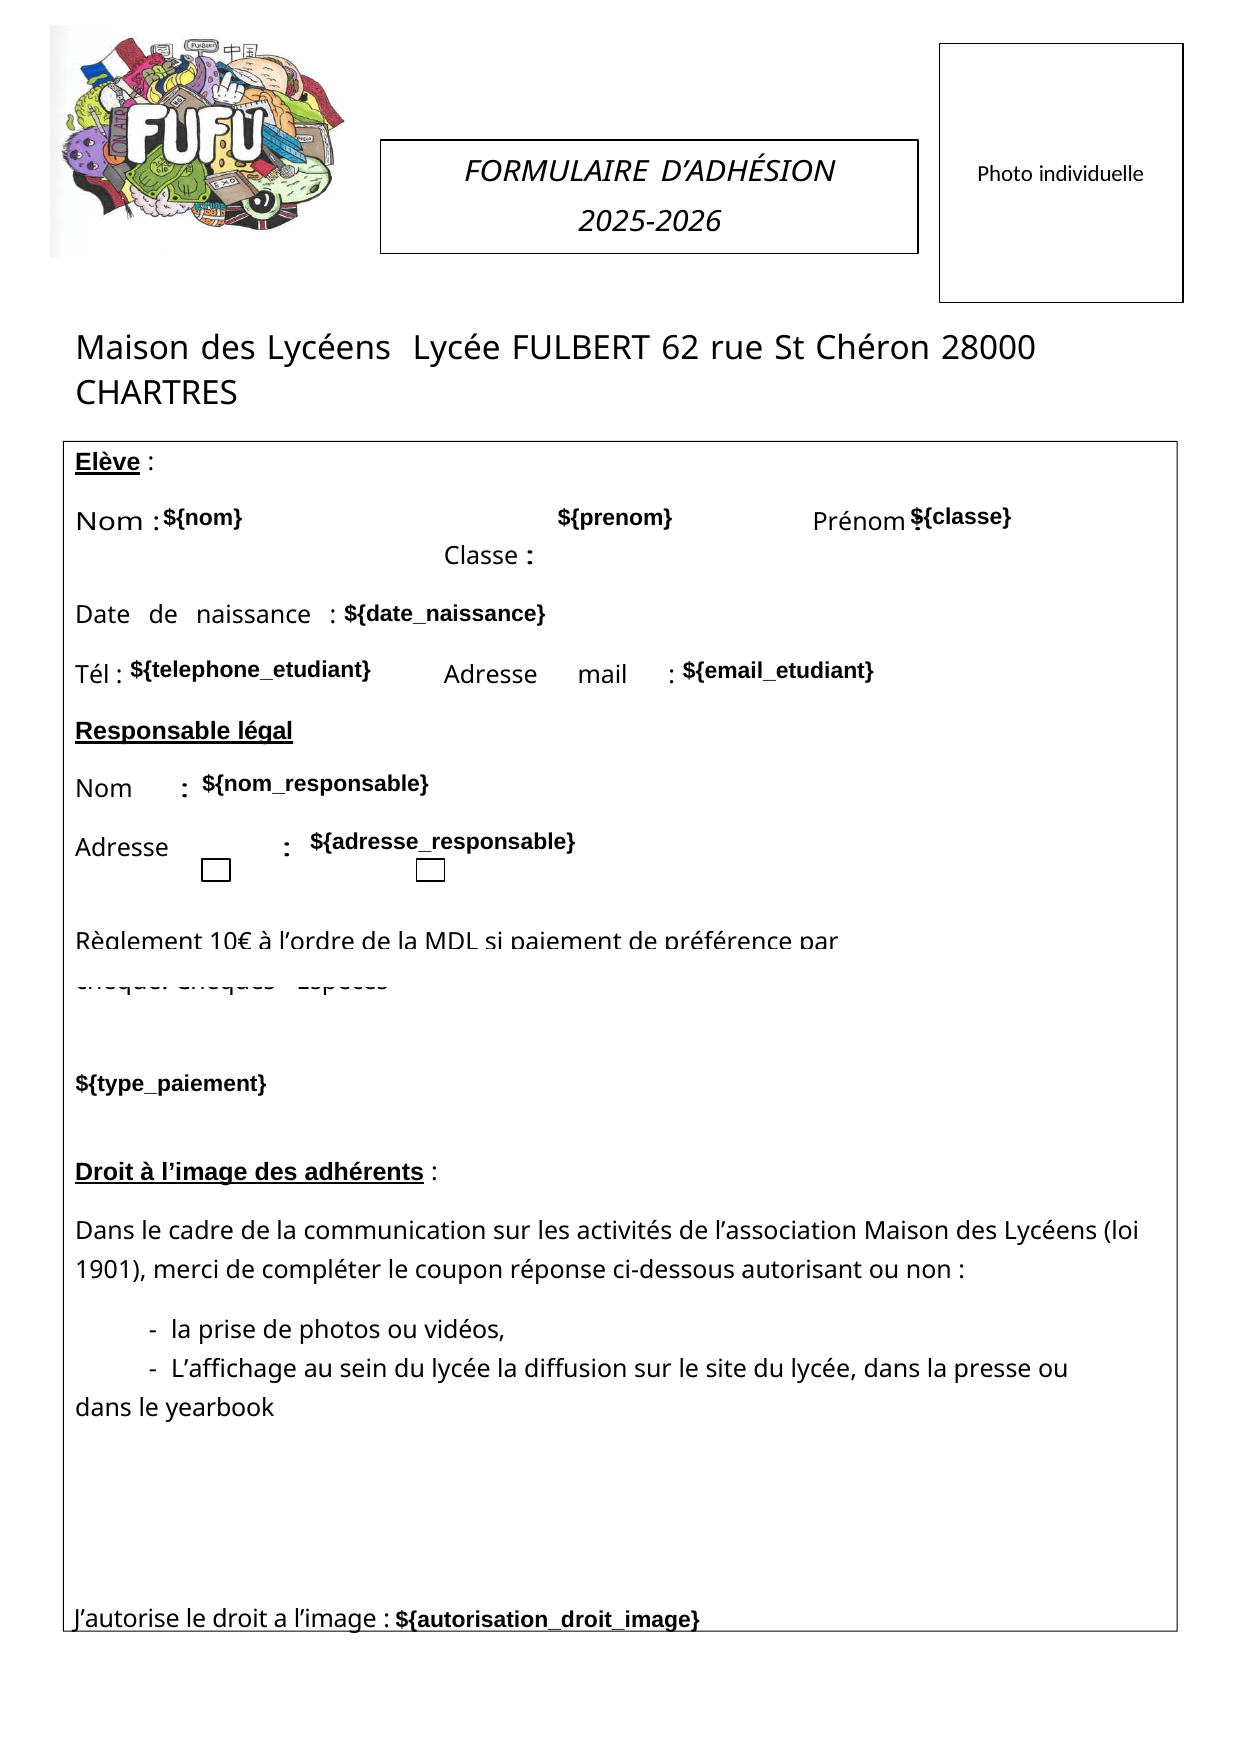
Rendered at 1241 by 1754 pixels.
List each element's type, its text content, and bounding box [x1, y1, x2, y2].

text ${adresse_responsable} [310, 828, 627, 854]
text ${classe} [910, 503, 1150, 529]
text Règlement 10€ à l’ordre de la MDL si paiement de préférence par chèque. Chèques Espèces [75, 924, 899, 997]
subtitle Droit à l’image des adhérents : [75, 1153, 1166, 1187]
subtitle Elève : [75, 444, 1166, 478]
text Date de naissance :…………… [75, 597, 1166, 631]
text ${telephone_etudiant} [130, 656, 447, 683]
text ${autorisation_droit_image} [395, 1606, 1017, 1632]
text ${prenom} [558, 504, 797, 530]
list L’affichage au sein du lycée la diffusion sur le site du lycée, dans la presse ou dans le yearbook [75, 1351, 1120, 1424]
text ${nom_responsable} [202, 770, 519, 796]
text Dans le cadre de la communication sur les activités de l’association Maison des Lycéens (loi 1901), merci de compléter le coupon réponse ci-dessous autorisant ou non : [75, 1213, 1162, 1286]
text Nom : …………………….. …… Prénom :………………… Classe :……… [75, 503, 1166, 572]
title Maison des Lycéens Lycée FULBERT 62 rue St Chéron 28000 CHARTRES [75, 324, 1166, 414]
picture [50, 25, 361, 258]
text Nom :……………………………………….. [75, 770, 1166, 804]
text ${nom} [163, 504, 403, 530]
text ${type_paiement} [75, 1070, 637, 1097]
text Tél : ……………………………. Adresse mail : …………………………… [75, 657, 1166, 691]
subtitle Responsable légal [75, 716, 1166, 745]
text J’autorise le droit a l’image : [74, 1600, 1166, 1634]
text ${email_etudiant} [683, 657, 1178, 684]
text ${date_naissance} [344, 600, 661, 626]
text Adresse :…………………………………………………………………………………………. [75, 830, 1166, 898]
list la prise de photos ou vidéos, [149, 1312, 1166, 1346]
